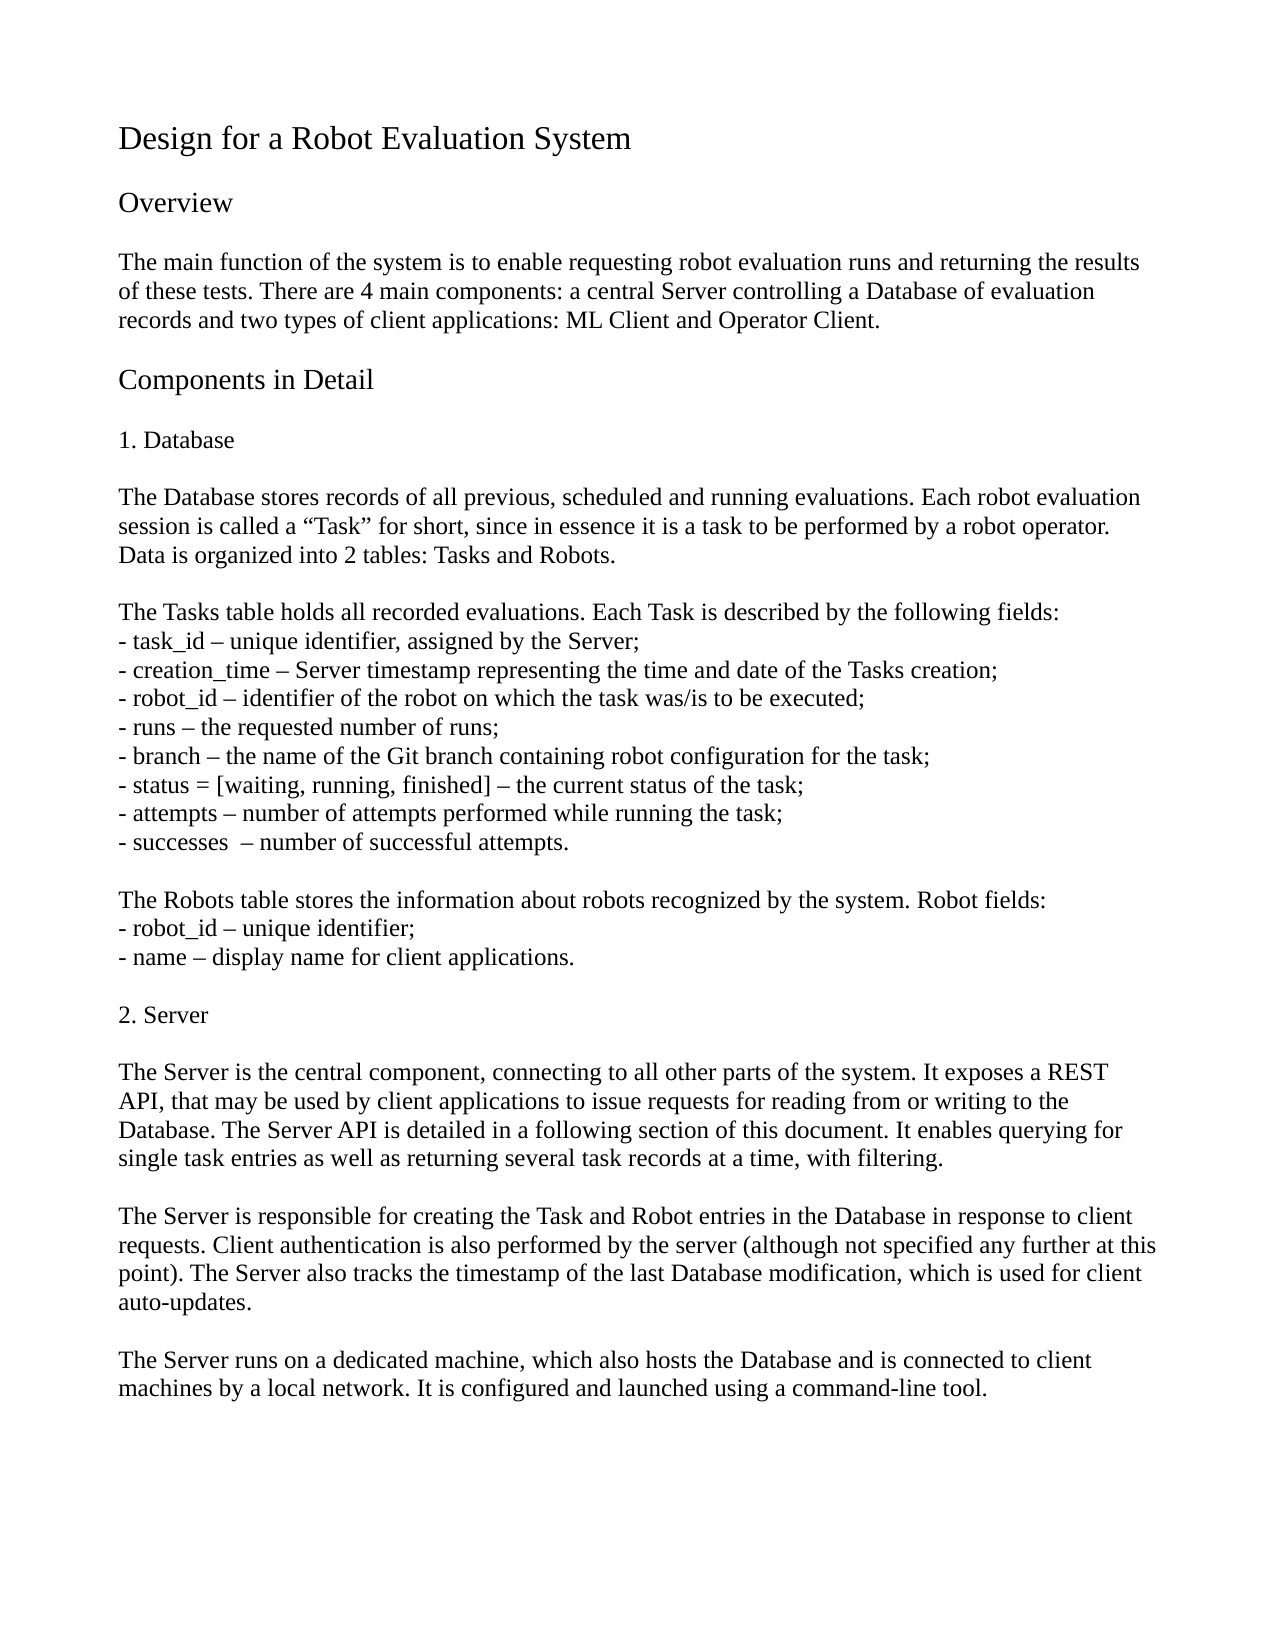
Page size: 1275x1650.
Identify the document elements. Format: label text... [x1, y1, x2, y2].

text - robot_id – identifier of the robot on which the task was/is to be executed; [118, 683, 1157, 712]
text 1. Database [118, 425, 1157, 453]
text - runs – the requested number of runs; [118, 712, 1157, 741]
text Components in Detail [118, 362, 1157, 396]
text - name – display name for client applications. [118, 942, 1157, 971]
text Overview [118, 185, 1157, 219]
text - status = [waiting, running, finished] – the current status of the task; [118, 770, 1157, 798]
text The Server is responsible for creating the Task and Robot entries in the Database in response to client requests. Client authentication is also performed by the server (although not specified any further at this point). The Server also tracks the timestamp of the last Database modification, which is used for client auto-updates. [118, 1201, 1157, 1316]
text Design for a Robot Evaluation System [118, 118, 1157, 156]
text - creation_time – Server timestamp representing the time and date of the Tasks creation; [118, 655, 1157, 683]
text - task_id – unique identifier, assigned by the Server; [118, 626, 1157, 655]
text The Database stores records of all previous, scheduled and running evaluations. Each robot evaluation session is called a “Task” for short, since in essence it is a task to be performed by a robot operator. Data is organized into 2 tables: Tasks and Robots. [118, 482, 1157, 568]
text The Robots table stores the information about robots recognized by the system. Robot fields: [118, 885, 1157, 913]
text The main function of the system is to enable requesting robot evaluation runs and returning the results of these tests. There are 4 main components: a central Server controlling a Database of evaluation records and two types of client applications: ML Client and Operator Client. [118, 247, 1157, 334]
text - robot_id – unique identifier; [118, 913, 1157, 942]
text - branch – the name of the Git branch containing robot configuration for the task; [118, 741, 1157, 770]
text The Tasks table holds all recorded evaluations. Each Task is described by the following fields: [118, 597, 1157, 626]
text - attempts – number of attempts performed while running the task; [118, 798, 1157, 827]
text The Server is the central component, connecting to all other parts of the system. It exposes a REST API, that may be used by client applications to issue requests for reading from or writing to the Database. The Server API is detailed in a following section of this document. It enables querying for single task entries as well as returning several task records at a time, with filtering. [118, 1057, 1157, 1172]
text 2. Server [118, 1000, 1157, 1028]
text - successes – number of successful attempts. [118, 827, 1157, 856]
text The Server runs on a dedicated machine, which also hosts the Database and is connected to client machines by a local network. It is configured and launched using a command-line tool. [118, 1345, 1157, 1402]
